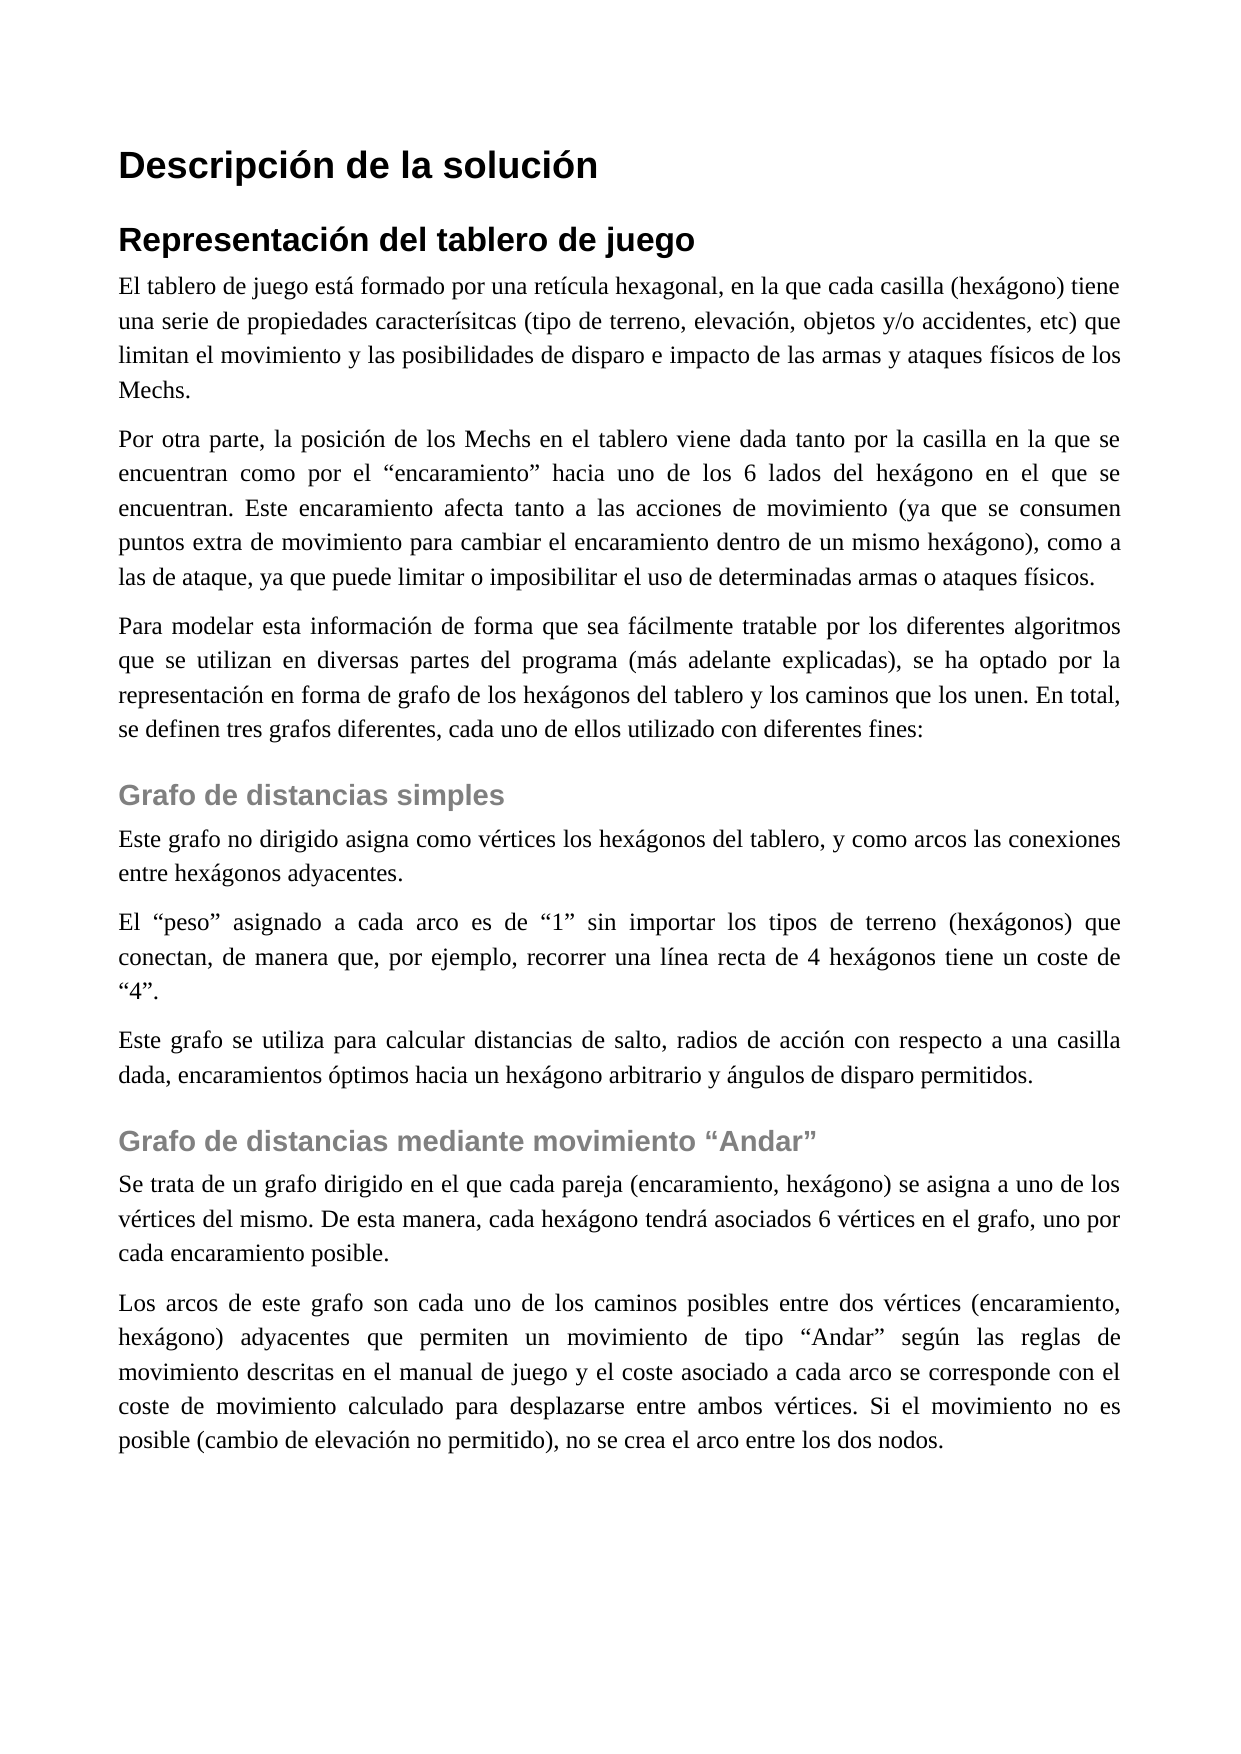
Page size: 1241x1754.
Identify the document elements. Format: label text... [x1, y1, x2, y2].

text Para modelar esta información de forma que sea fácilmente tratable por los diferentes algoritmos que se utilizan en diversas partes del programa (más adelante explicadas), se ha optado por la representación en forma de grafo de los hexágonos del tablero y los caminos que los unen. En total, se definen tres grafos diferentes, cada uno de ellos utilizado con diferentes fines: [118, 611, 1122, 743]
text Por otra parte, la posición de los Mechs en el tablero viene dada tanto por la casilla en la que se encuentran como por el “encaramiento” hacia uno de los 6 lados del hexágono en el que se encuentran. Este encaramiento afecta tanto a las acciones de movimiento (ya que se consumen puntos extra de movimiento para cambiar el encaramiento dentro de un mismo hexágono), como a las de ataque, ya que puede limitar o imposibilitar el uso de determinadas armas o ataques físicos. [118, 424, 1122, 590]
text Se trata de un grafo dirigido en el que cada pareja (encaramiento, hexágono) se asigna a uno de los vértices del mismo. De esta manera, cada hexágono tendrá asociados 6 vértices en el grafo, uno por cada encaramiento posible. [118, 1169, 1122, 1267]
text Este grafo no dirigido asigna como vértices los hexágonos del tablero, y como arcos las conexiones entre hexágonos adyacentes. [118, 824, 1122, 887]
subtitle Descripción de la solución [118, 143, 1122, 187]
text Los arcos de este grafo son cada uno de los caminos posibles entre dos vértices (encaramiento, hexágono) adyacentes que permiten un movimiento de tipo “Andar” según las reglas de movimiento descritas en el manual de juego y el coste asociado a cada arco se corresponde con el coste de movimiento calculado para desplazarse entre ambos vértices. Si el movimiento no es posible (cambio de elevación no permitido), no se crea el arco entre los dos nodos. [118, 1288, 1122, 1454]
text El “peso” asignado a cada arco es de “1” sin importar los tipos de terreno (hexágonos) que conectan, de manera que, por ejemplo, recorrer una línea recta de 4 hexágonos tiene un coste de “4”. [118, 907, 1122, 1005]
text El tablero de juego está formado por una retícula hexagonal, en la que cada casilla (hexágono) tiene una serie de propiedades caracterísitcas (tipo de terreno, elevación, objetos y/o accidentes, etc) que limitan el movimiento y las posibilidades de disparo e impacto de las armas y ataques físicos de los Mechs. [118, 271, 1122, 403]
subtitle Grafo de distancias simples [118, 778, 1122, 811]
text Este grafo se utiliza para calcular distancias de salto, radios de acción con respecto a una casilla dada, encaramientos óptimos hacia un hexágono arbitrario y ángulos de disparo permitidos. [118, 1025, 1122, 1089]
subtitle Representación del tablero de juego [118, 220, 1122, 259]
subtitle Grafo de distancias mediante movimiento “Andar” [118, 1123, 1122, 1157]
